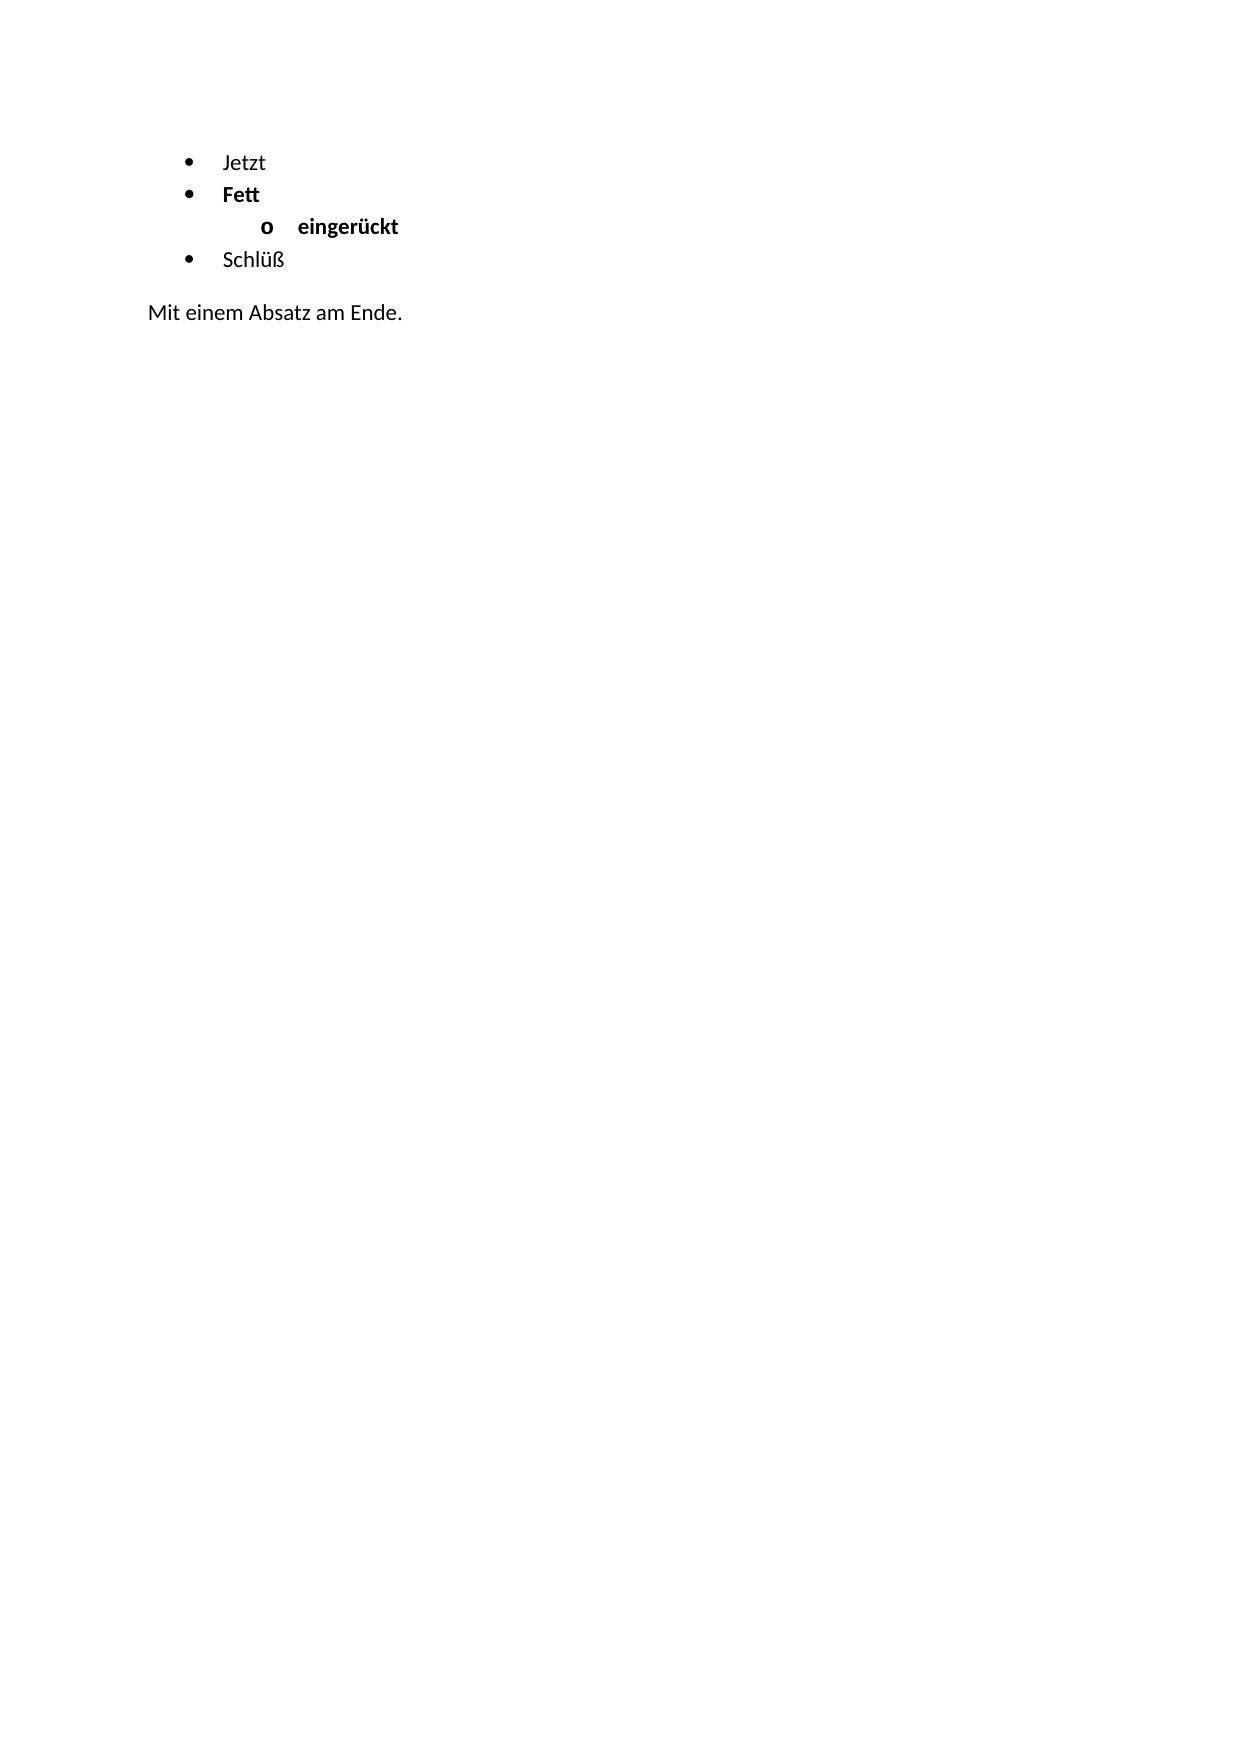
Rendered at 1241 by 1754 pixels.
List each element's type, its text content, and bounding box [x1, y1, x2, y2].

list eingerückt [260, 212, 1093, 241]
list Jetzt [185, 148, 1093, 176]
list Schlüß [185, 246, 1093, 273]
text Mit einem Absatz am Ende. [148, 298, 1093, 327]
list Fett [185, 180, 1093, 208]
